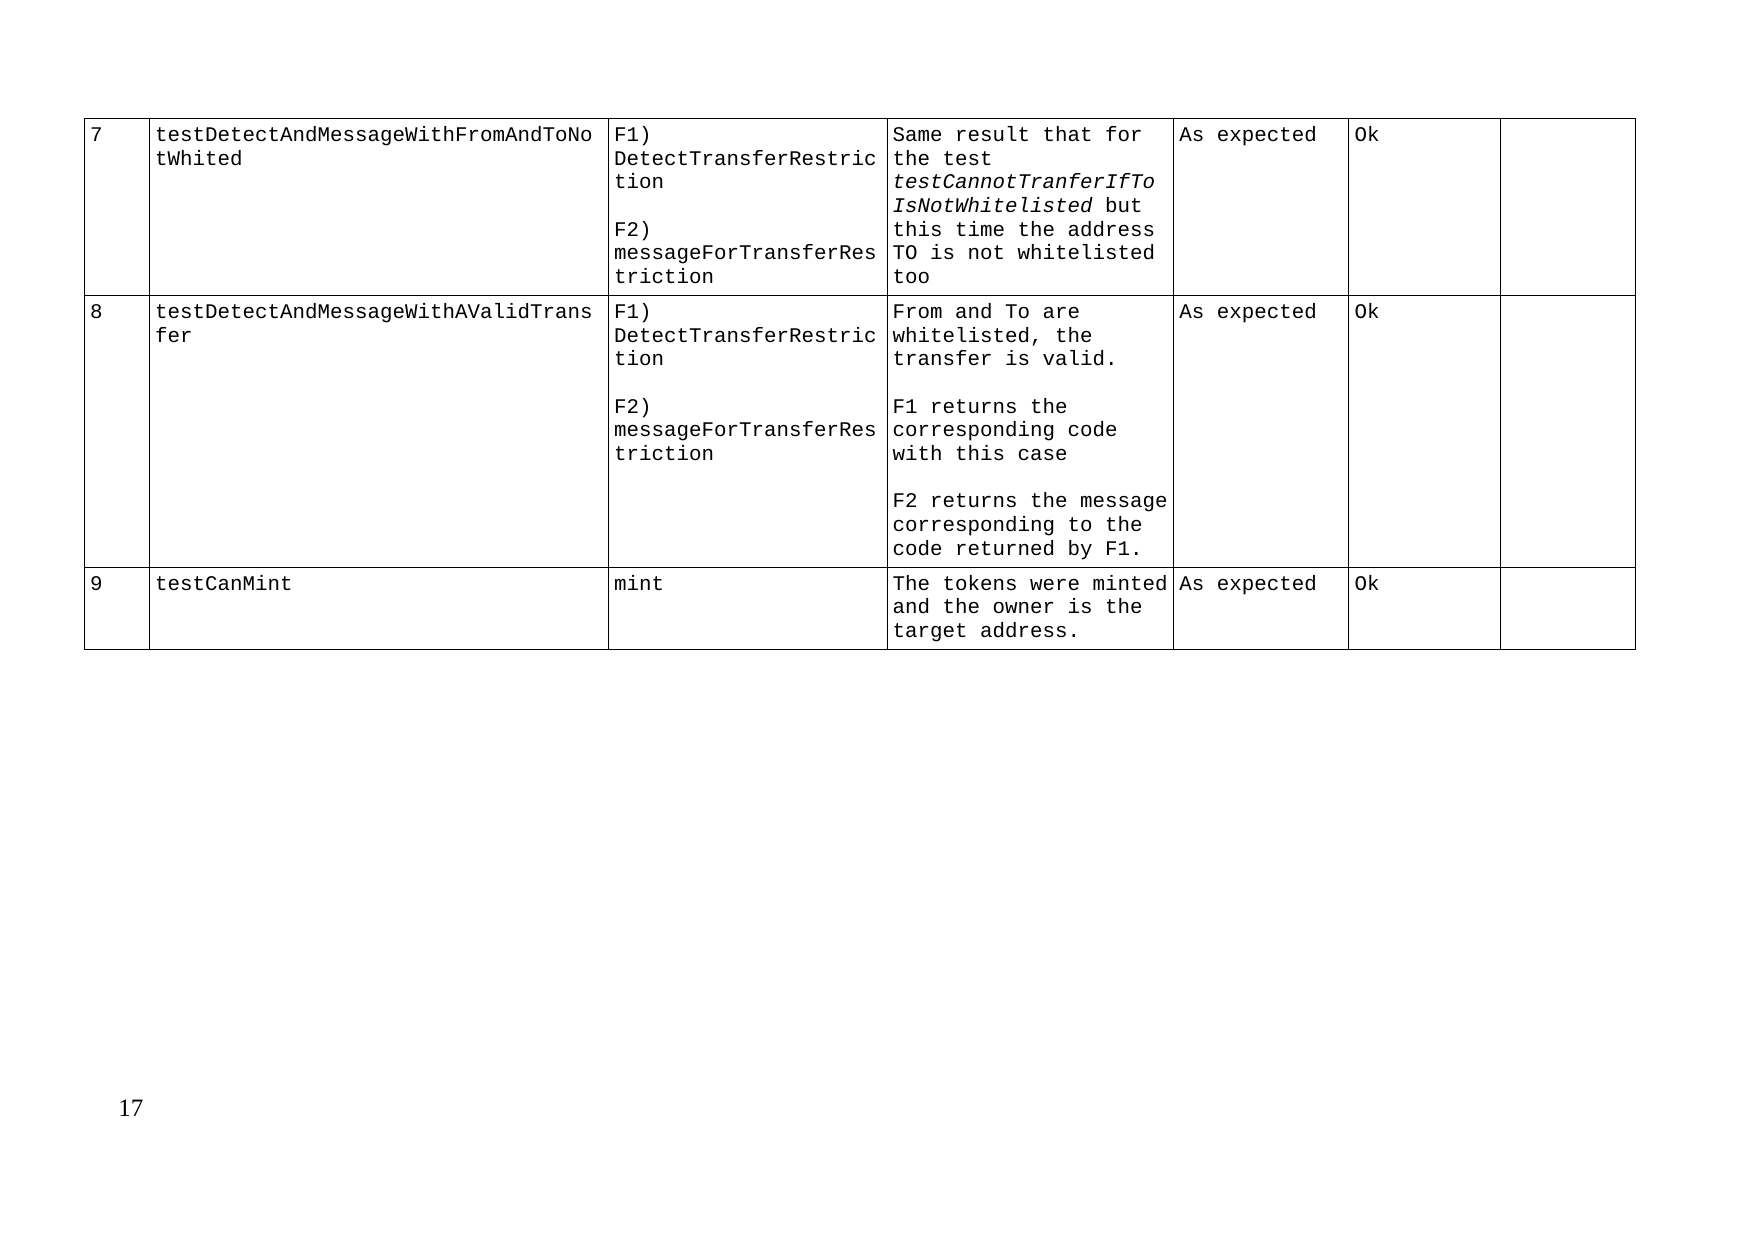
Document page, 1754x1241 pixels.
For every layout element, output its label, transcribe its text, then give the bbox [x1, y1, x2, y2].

table_cell As expected [1174, 568, 1348, 649]
table_cell testDetectAndMessageWithFromAndToNotWhited [150, 119, 608, 295]
table_cell F1) DetectTransferRestriction F2) messageForTransferRestriction [609, 119, 887, 295]
table_cell As expected [1174, 296, 1348, 567]
table_cell F1) DetectTransferRestriction F2) messageForTransferRestriction [609, 296, 887, 567]
table_cell Ok [1349, 296, 1500, 567]
table_cell mint [609, 568, 887, 649]
table_cell testCanMint [150, 568, 608, 649]
table_cell 7 [85, 119, 149, 295]
table_cell As expected [1174, 119, 1348, 295]
table_cell [1501, 568, 1635, 649]
table_cell testDetectAndMessageWithAValidTransfer [150, 296, 608, 567]
table_cell Ok [1349, 119, 1500, 295]
table_cell From and To are whitelisted, the transfer is valid. F1 returns the corresponding code with this case F2 returns the message corresponding to the code returned by F1. [888, 296, 1173, 567]
table_cell 8 [85, 296, 149, 567]
table_cell The tokens were minted and the owner is the target address. [888, 568, 1173, 649]
table_cell [1501, 296, 1635, 567]
table_cell Same result that for the test testCannotTranferIfToIsNotWhitelisted but this time the address TO is not whitelisted too [888, 119, 1173, 295]
table_cell 9 [85, 568, 149, 649]
table_cell [1501, 119, 1635, 295]
table_cell Ok [1349, 568, 1500, 649]
